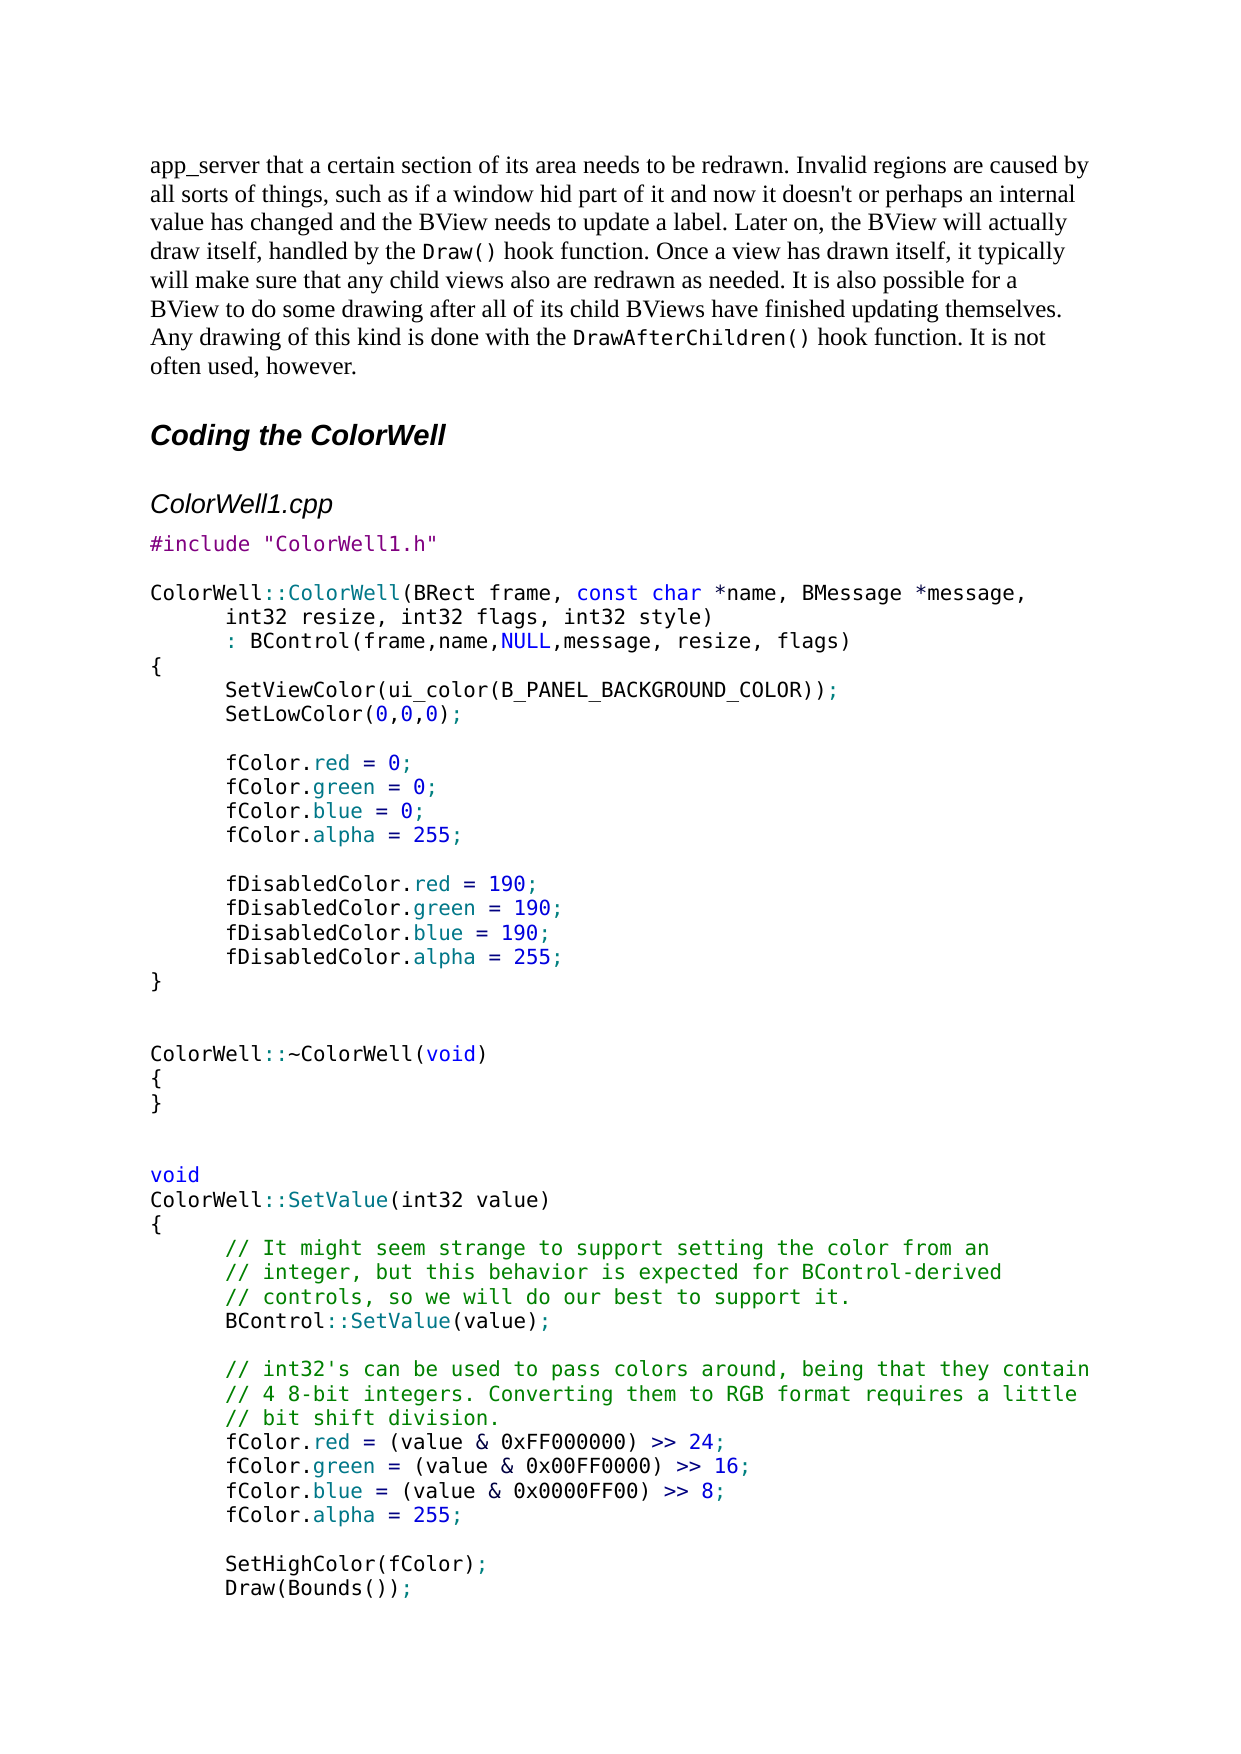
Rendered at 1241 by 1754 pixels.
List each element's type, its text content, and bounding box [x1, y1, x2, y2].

text Draw(Bounds()); [150, 1576, 1090, 1600]
text : BControl(frame,name,NULL,message, resize, flags) [150, 629, 1090, 654]
text ColorWell::SetValue(int32 value) [150, 1188, 1090, 1212]
text // It might seem strange to support setting the color from an [150, 1236, 1090, 1260]
text #include "ColorWell1.h" [150, 532, 1090, 557]
text fDisabledColor.alpha = 255; [150, 945, 1090, 969]
text fColor.green = (value & 0x00FF0000) >> 16; [150, 1454, 1090, 1479]
text void [150, 1163, 1090, 1188]
text fColor.blue = 0; [150, 799, 1090, 823]
text app_server that a certain section of its area needs to be redrawn. Invalid regions are caused by all sorts of things, such as if a window hid part of it and now it doesn't or perhaps an internal value has changed and the BView needs to update a label. Later on, the BView will actually draw itself, handled by the Draw() hook function. Once a view has drawn itself, it typically will make sure that any child views also are redrawn as needed. It is also possible for a BView to do some drawing after all of its child BViews have finished updating themselves. Any drawing of this kind is done with the DrawAfterChildren() hook function. It is not often used, however. [150, 150, 1090, 380]
text ColorWell::~ColorWell(void) [150, 1042, 1090, 1066]
text fColor.alpha = 255; [150, 823, 1090, 848]
text // int32's can be used to pass colors around, being that they contain [150, 1357, 1090, 1382]
text // bit shift division. [150, 1406, 1090, 1430]
text int32 resize, int32 flags, int32 style) [150, 605, 1090, 629]
text fDisabledColor.red = 190; [150, 872, 1090, 896]
text fColor.green = 0; [150, 775, 1090, 799]
text fColor.red = (value & 0xFF000000) >> 24; [150, 1430, 1090, 1454]
text BControl::SetValue(value); [150, 1309, 1090, 1333]
text } [150, 1091, 1090, 1115]
text SetLowColor(0,0,0); [150, 702, 1090, 726]
text ColorWell::ColorWell(BRect frame, const char *name, BMessage *message, [150, 581, 1090, 605]
text // integer, but this behavior is expected for BControl-derived [150, 1260, 1090, 1285]
subtitle ColorWell1.cpp [150, 488, 1090, 520]
text fColor.blue = (value & 0x0000FF00) >> 8; [150, 1479, 1090, 1503]
text { [150, 1212, 1090, 1236]
text { [150, 1066, 1090, 1091]
subtitle Coding the ColorWell [150, 417, 1090, 451]
text SetViewColor(ui_color(B_PANEL_BACKGROUND_COLOR)); [150, 678, 1090, 702]
text { [150, 654, 1090, 678]
text fDisabledColor.green = 190; [150, 896, 1090, 921]
text } [150, 969, 1090, 993]
text fColor.alpha = 255; [150, 1503, 1090, 1527]
text // 4 8-bit integers. Converting them to RGB format requires a little [150, 1382, 1090, 1406]
text fDisabledColor.blue = 190; [150, 921, 1090, 945]
text fColor.red = 0; [150, 751, 1090, 775]
text // controls, so we will do our best to support it. [150, 1285, 1090, 1309]
text SetHighColor(fColor); [150, 1552, 1090, 1576]
